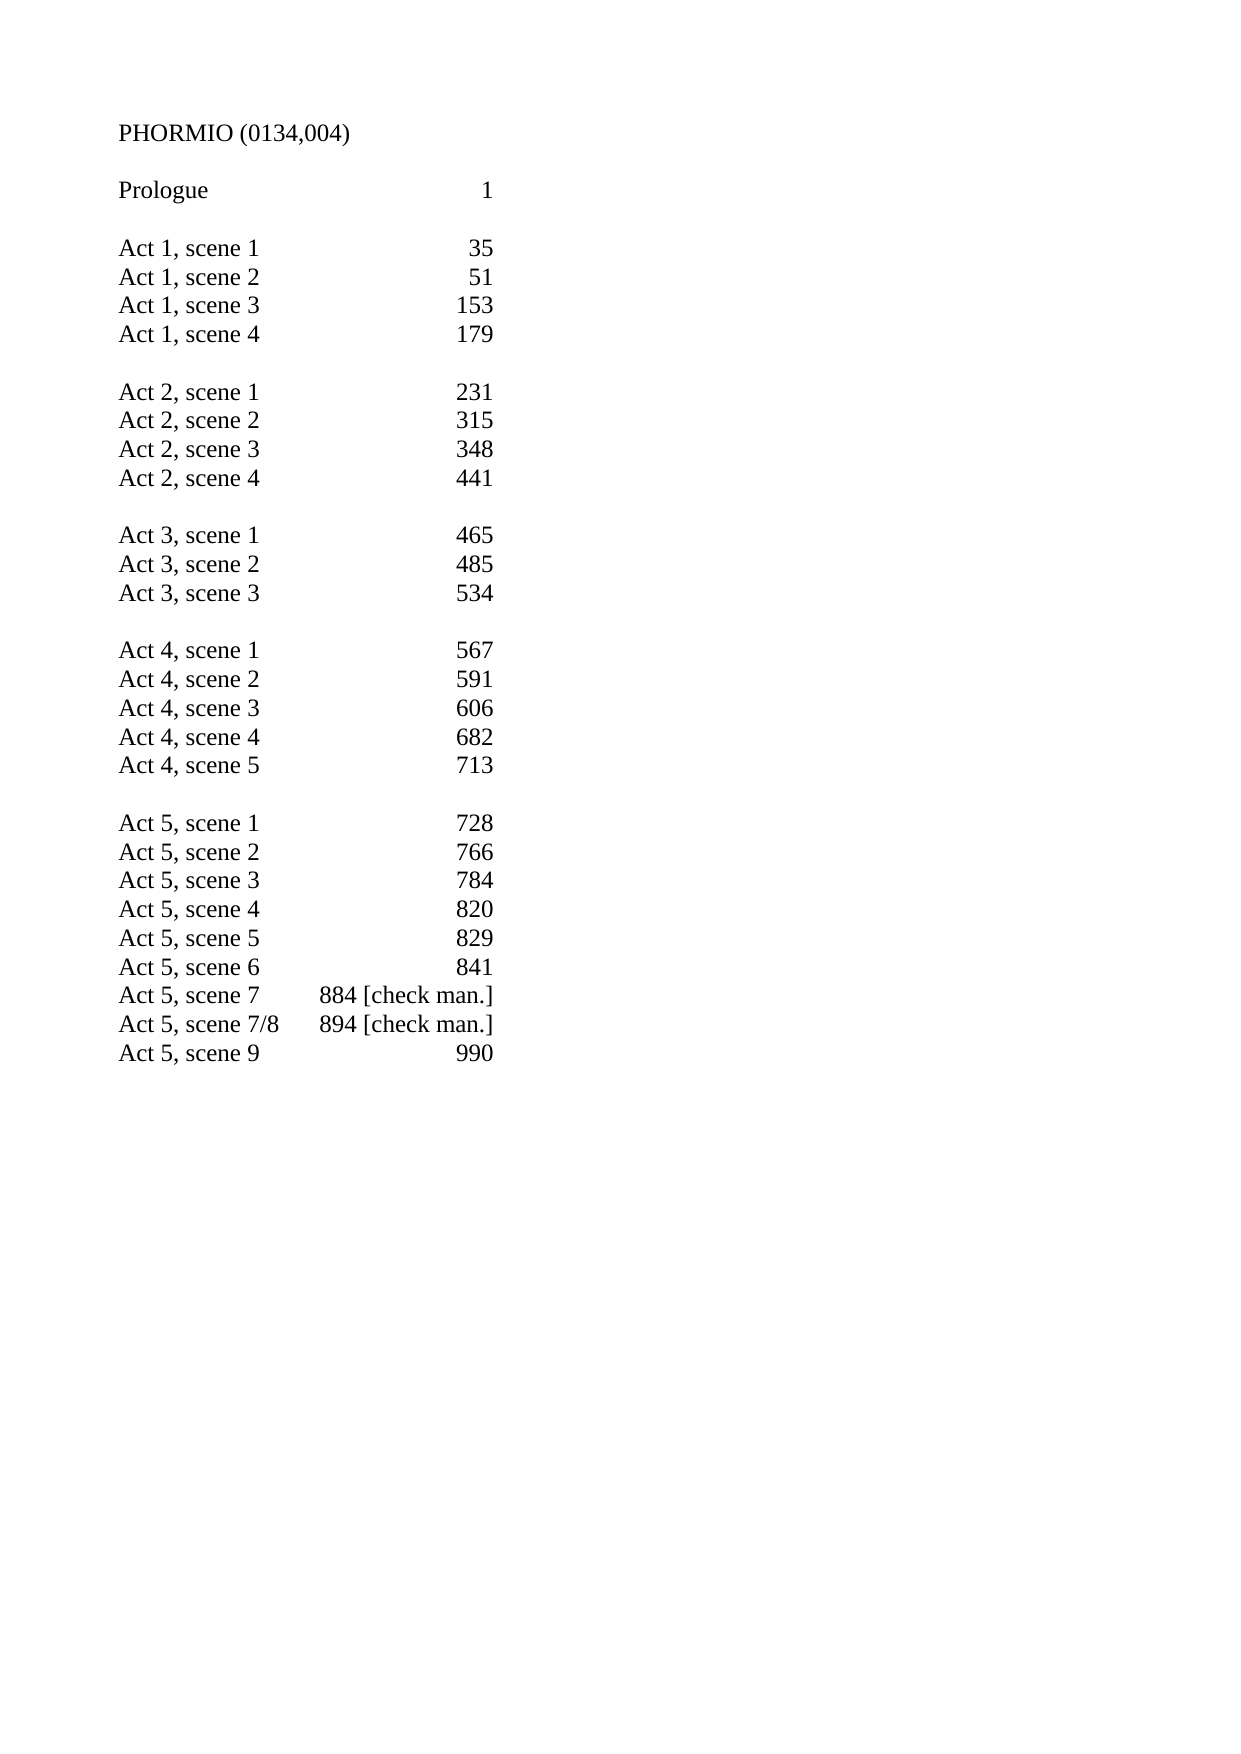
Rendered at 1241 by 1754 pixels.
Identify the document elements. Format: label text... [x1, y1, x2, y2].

text Act 2, scene 1 231 [118, 377, 1122, 406]
text Act 4, scene 5 713 [118, 751, 1122, 779]
text Act 1, scene 3 153 [118, 291, 1122, 319]
text Act 3, scene 1 465 [118, 521, 1122, 549]
text Act 4, scene 3 606 [118, 693, 1122, 722]
text Act 4, scene 4 682 [118, 722, 1122, 751]
text Act 5, scene 5 829 [118, 923, 1122, 952]
text Act 5, scene 6 841 [118, 952, 1122, 981]
text Act 2, scene 3 348 [118, 434, 1122, 463]
text Act 5, scene 2 766 [118, 837, 1122, 866]
text Act 1, scene 1 35 [118, 233, 1122, 262]
text Act 2, scene 2 315 [118, 406, 1122, 434]
text Act 5, scene 1 728 [118, 808, 1122, 837]
text Prologue 1 [118, 176, 1122, 204]
text Act 4, scene 2 591 [118, 664, 1122, 693]
text Act 1, scene 4 179 [118, 319, 1122, 348]
text Act 2, scene 4 441 [118, 463, 1122, 492]
text Act 5, scene 9 990 [118, 1038, 1122, 1067]
text Act 3, scene 2 485 [118, 549, 1122, 578]
text Act 4, scene 1 567 [118, 636, 1122, 664]
text Act 5, scene 7/8 894 [check man.] [118, 1009, 1122, 1038]
text Act 1, scene 2 51 [118, 262, 1122, 291]
text Act 5, scene 4 820 [118, 894, 1122, 923]
text Act 3, scene 3 534 [118, 578, 1122, 607]
text PHORMIO (0134,004) [118, 118, 1122, 147]
text Act 5, scene 7 884 [check man.] [118, 981, 1122, 1009]
text Act 5, scene 3 784 [118, 866, 1122, 894]
